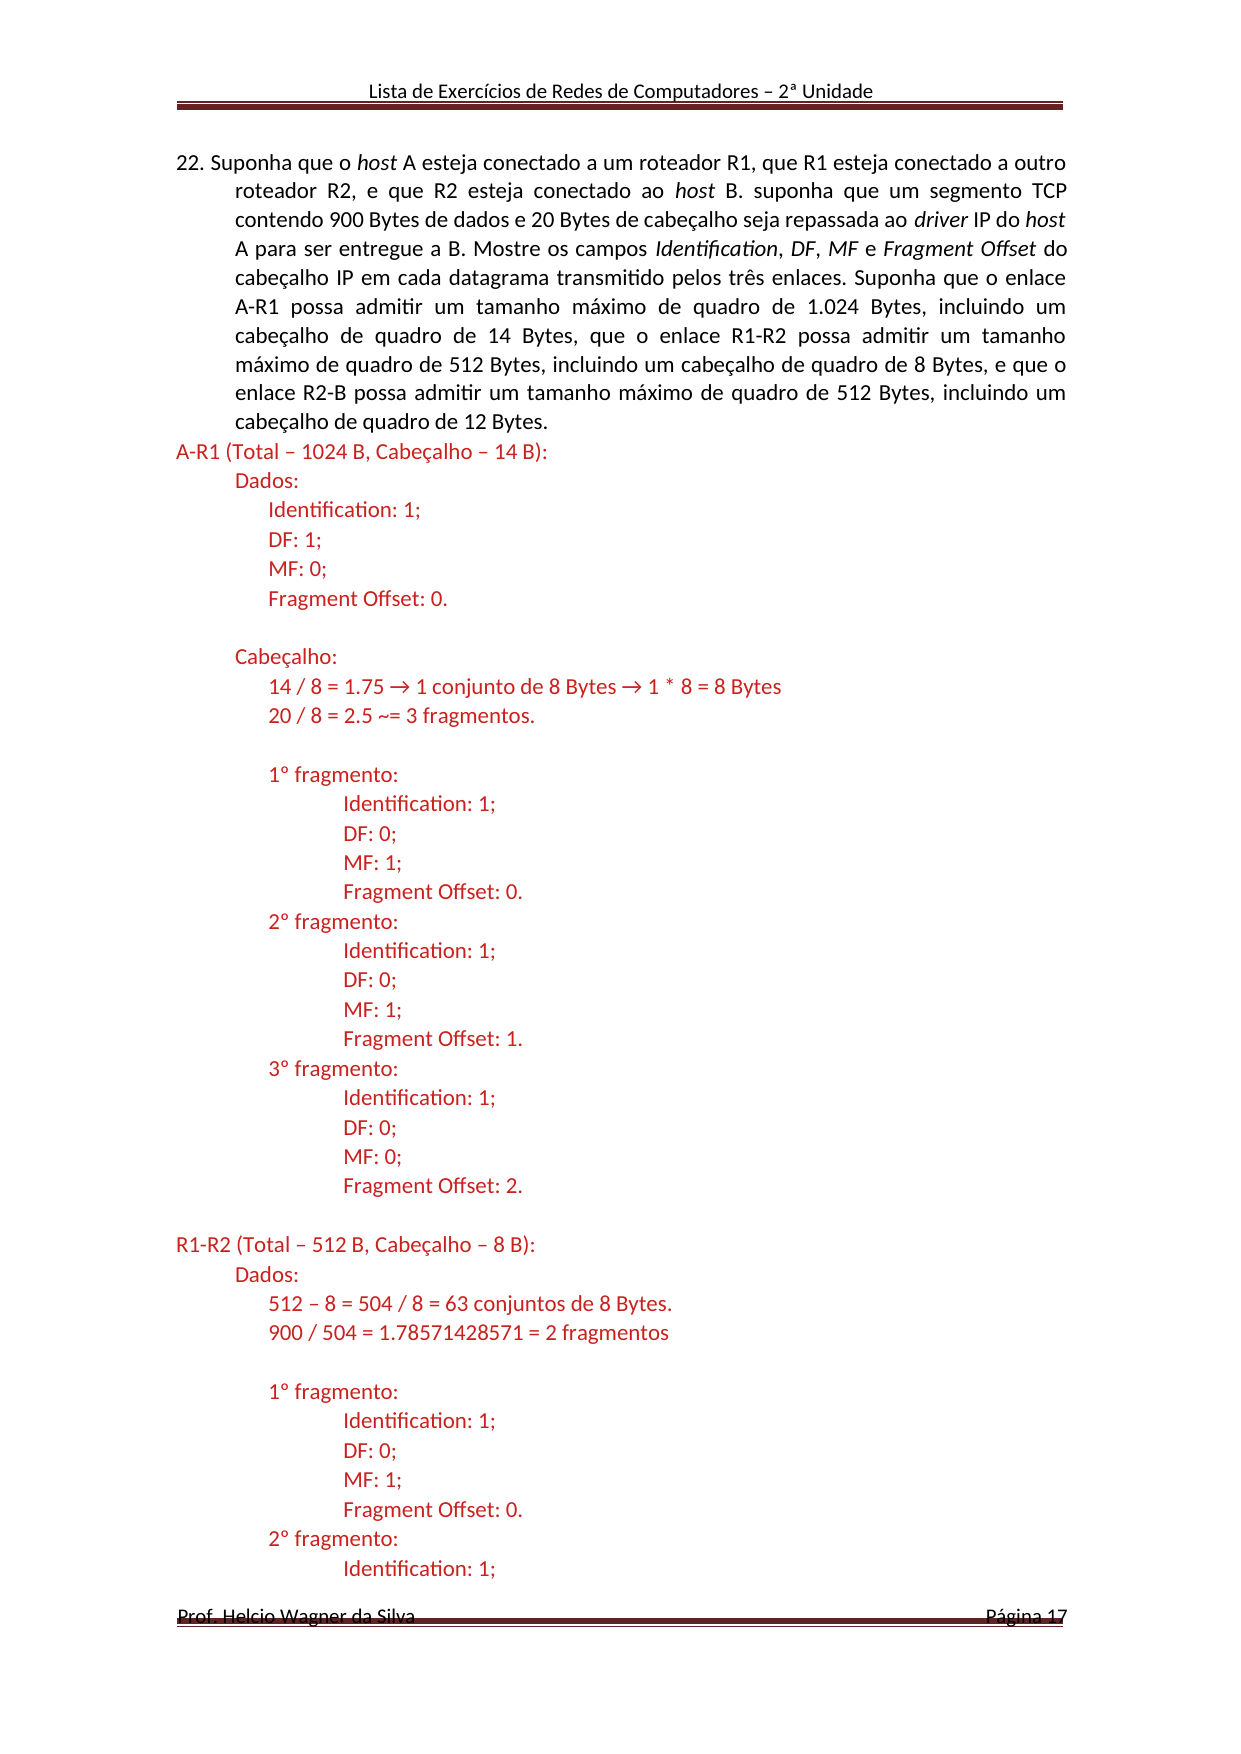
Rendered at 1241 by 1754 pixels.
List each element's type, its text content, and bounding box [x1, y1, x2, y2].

text 14 / 8 = 1.75 → 1 conjunto de 8 Bytes → 1 * 8 = 8 Bytes [176, 672, 1068, 700]
text Fragment Offset: 0. [176, 584, 1068, 612]
text MF: 1; [176, 995, 1068, 1023]
text Identification: 1; [176, 1083, 1068, 1112]
text Identification: 1; [176, 936, 1068, 964]
text DF: 0; [176, 819, 1068, 847]
text Identification: 1; [176, 789, 1068, 817]
text Identification: 1; [176, 496, 1068, 523]
text 3º fragmento: [176, 1054, 1068, 1082]
text Cabeçalho: [176, 642, 1068, 670]
text 900 / 504 = 1.78571428571 = 2 fragmentos [176, 1318, 1068, 1347]
text Dados: [176, 466, 1068, 494]
text 2º fragmento: [176, 1524, 1068, 1552]
text 2º fragmento: [176, 907, 1068, 935]
text R1-R2 (Total – 512 B, Cabeçalho – 8 B): [176, 1230, 1068, 1258]
text DF: 0; [176, 1436, 1068, 1464]
text Fragment Offset: 0. [176, 1495, 1068, 1523]
text 20 / 8 = 2.5 ~= 3 fragmentos. [176, 701, 1068, 729]
text Dados: [176, 1260, 1068, 1288]
text DF: 1; [176, 525, 1068, 553]
text MF: 1; [176, 1465, 1068, 1493]
text 1º fragmento: [176, 760, 1068, 788]
text MF: 0; [176, 1142, 1068, 1170]
text 1º fragmento: [176, 1377, 1068, 1405]
text Fragment Offset: 1. [176, 1024, 1068, 1052]
text 22. Suponha que o host A esteja conectado a um roteador R1, que R1 esteja conectado a outro roteador R2, e que R2 esteja conectado ao host B. suponha que um segmento TCP contendo 900 Bytes de dados e 20 Bytes de cabeçalho seja repassada ao driver IP do host A para ser entregue a B. Mostre os campos Identification, DF, MF e Fragment Offset do cabeçalho IP em cada datagrama transmitido pelos três enlaces. Suponha que o enlace A-R1 possa admitir um tamanho máximo de quadro de 1.024 Bytes, incluindo um cabeçalho de quadro de 14 Bytes, que o enlace R1-R2 possa admitir um tamanho máximo de quadro de 512 Bytes, incluindo um cabeçalho de quadro de 8 Bytes, e que o enlace R2-B possa admitir um tamanho máximo de quadro de 512 Bytes, incluindo um cabeçalho de quadro de 12 Bytes. [176, 148, 1068, 435]
text MF: 1; [176, 848, 1068, 876]
text DF: 0; [176, 1113, 1068, 1141]
text Identification: 1; [176, 1554, 1068, 1582]
text Fragment Offset: 2. [176, 1172, 1068, 1200]
text A-R1 (Total – 1024 B, Cabeçalho – 14 B): [176, 437, 1068, 465]
text Fragment Offset: 0. [176, 877, 1068, 905]
text Identification: 1; [176, 1407, 1068, 1435]
text MF: 0; [176, 554, 1068, 582]
text 512 – 8 = 504 / 8 = 63 conjuntos de 8 Bytes. [176, 1289, 1068, 1317]
text DF: 0; [176, 966, 1068, 993]
